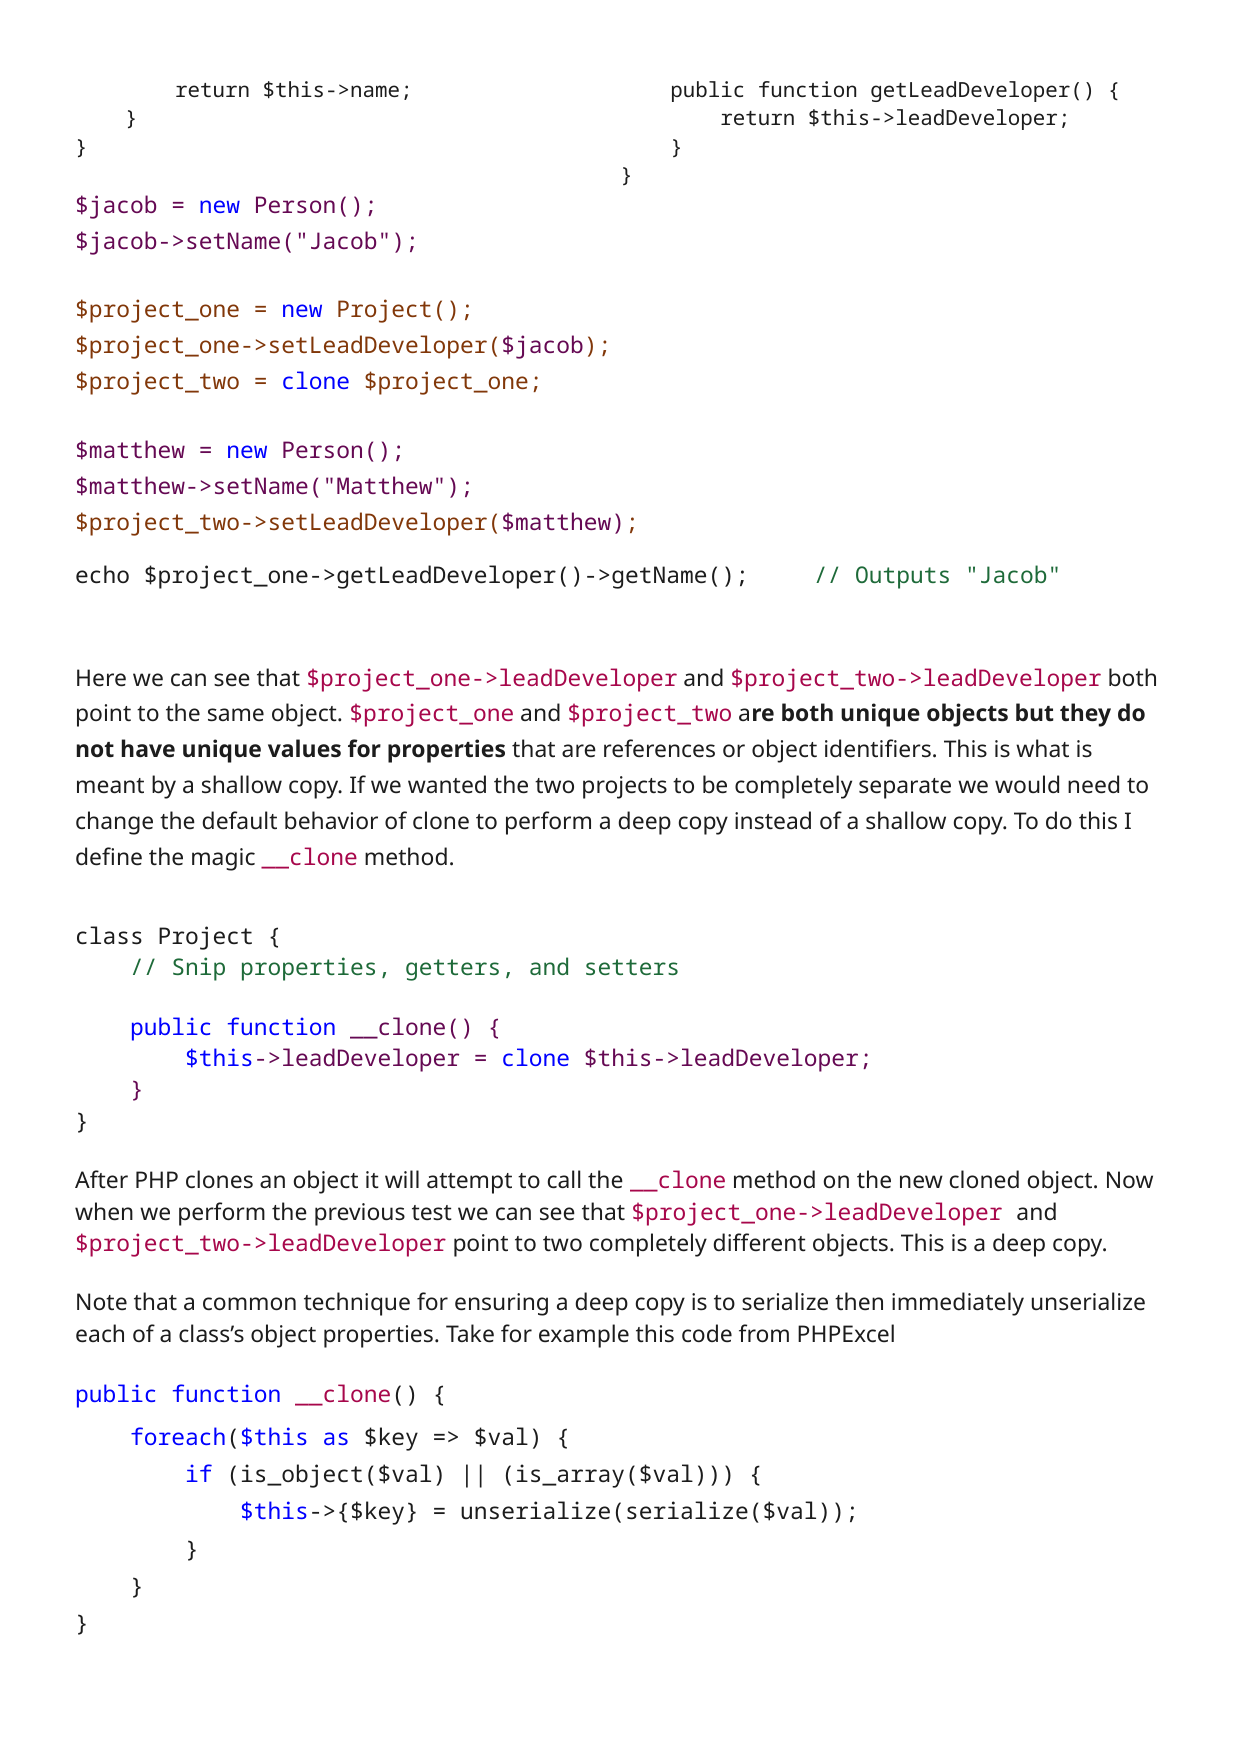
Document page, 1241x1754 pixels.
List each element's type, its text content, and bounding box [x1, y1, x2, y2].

text } [75, 1607, 1166, 1638]
text } [75, 1073, 1166, 1104]
text $project_one = new Project(); [75, 293, 1166, 324]
text $matthew = new Person(); [75, 434, 1166, 465]
text class Project { [75, 920, 1166, 951]
text // Snip properties, getters, and setters [75, 951, 1166, 982]
table_header return $this->name; } } [75, 75, 620, 189]
text After PHP clones an object it will attempt to call the __clone method on the new cloned object. Now when we perform the previous test we can see that $project_one->leadDeveloper and $project_two->leadDeveloper point to two completely different objects. This is a deep copy. [75, 1164, 1166, 1258]
text $jacob = new Person(); [75, 189, 1166, 220]
text Here we can see that $project_one->leadDeveloper and $project_two->leadDeveloper both point to the same object. $project_one and $project_two are both unique objects but they do not have unique values for properties that are references or object identifiers. This is what is meant by a shallow copy. If we wanted the two projects to be completely separate we would need to change the default behavior of clone to perform a deep copy instead of a shallow copy. To do this I define the magic __clone method. [75, 661, 1166, 872]
text $matthew->setName("Matthew"); [75, 469, 1166, 501]
text if (is_object($val) || (is_array($val))) { [75, 1458, 1166, 1489]
text foreach($this as $key => $val) { [75, 1421, 1166, 1452]
text } [75, 1104, 1166, 1136]
text $jacob->setName("Jacob"); [75, 225, 1166, 256]
text echo $project_one->getLeadDeveloper()->getName(); // Outputs "Jacob" [75, 559, 1166, 591]
text public function __clone() { [75, 1377, 1166, 1409]
text $this->{$key} = unserialize(serialize($val)); [75, 1495, 1166, 1527]
text } [75, 1570, 1166, 1601]
text Note that a common technique for ensuring a deep copy is to serialize then immediately unserialize each of a class’s object properties. Take for example this code from PHPExcel [75, 1286, 1166, 1349]
text } [75, 1533, 1166, 1564]
text $project_one->setLeadDeveloper($jacob); [75, 329, 1166, 360]
text $project_two = clone $project_one; [75, 365, 1166, 396]
text $this->leadDeveloper = clone $this->leadDeveloper; [75, 1042, 1166, 1073]
text $project_two->setLeadDeveloper($matthew); [75, 506, 1166, 537]
text public function __clone() { [75, 1011, 1166, 1042]
table_header public function getLeadDeveloper() { return $this->leadDeveloper; } } [620, 75, 1166, 189]
